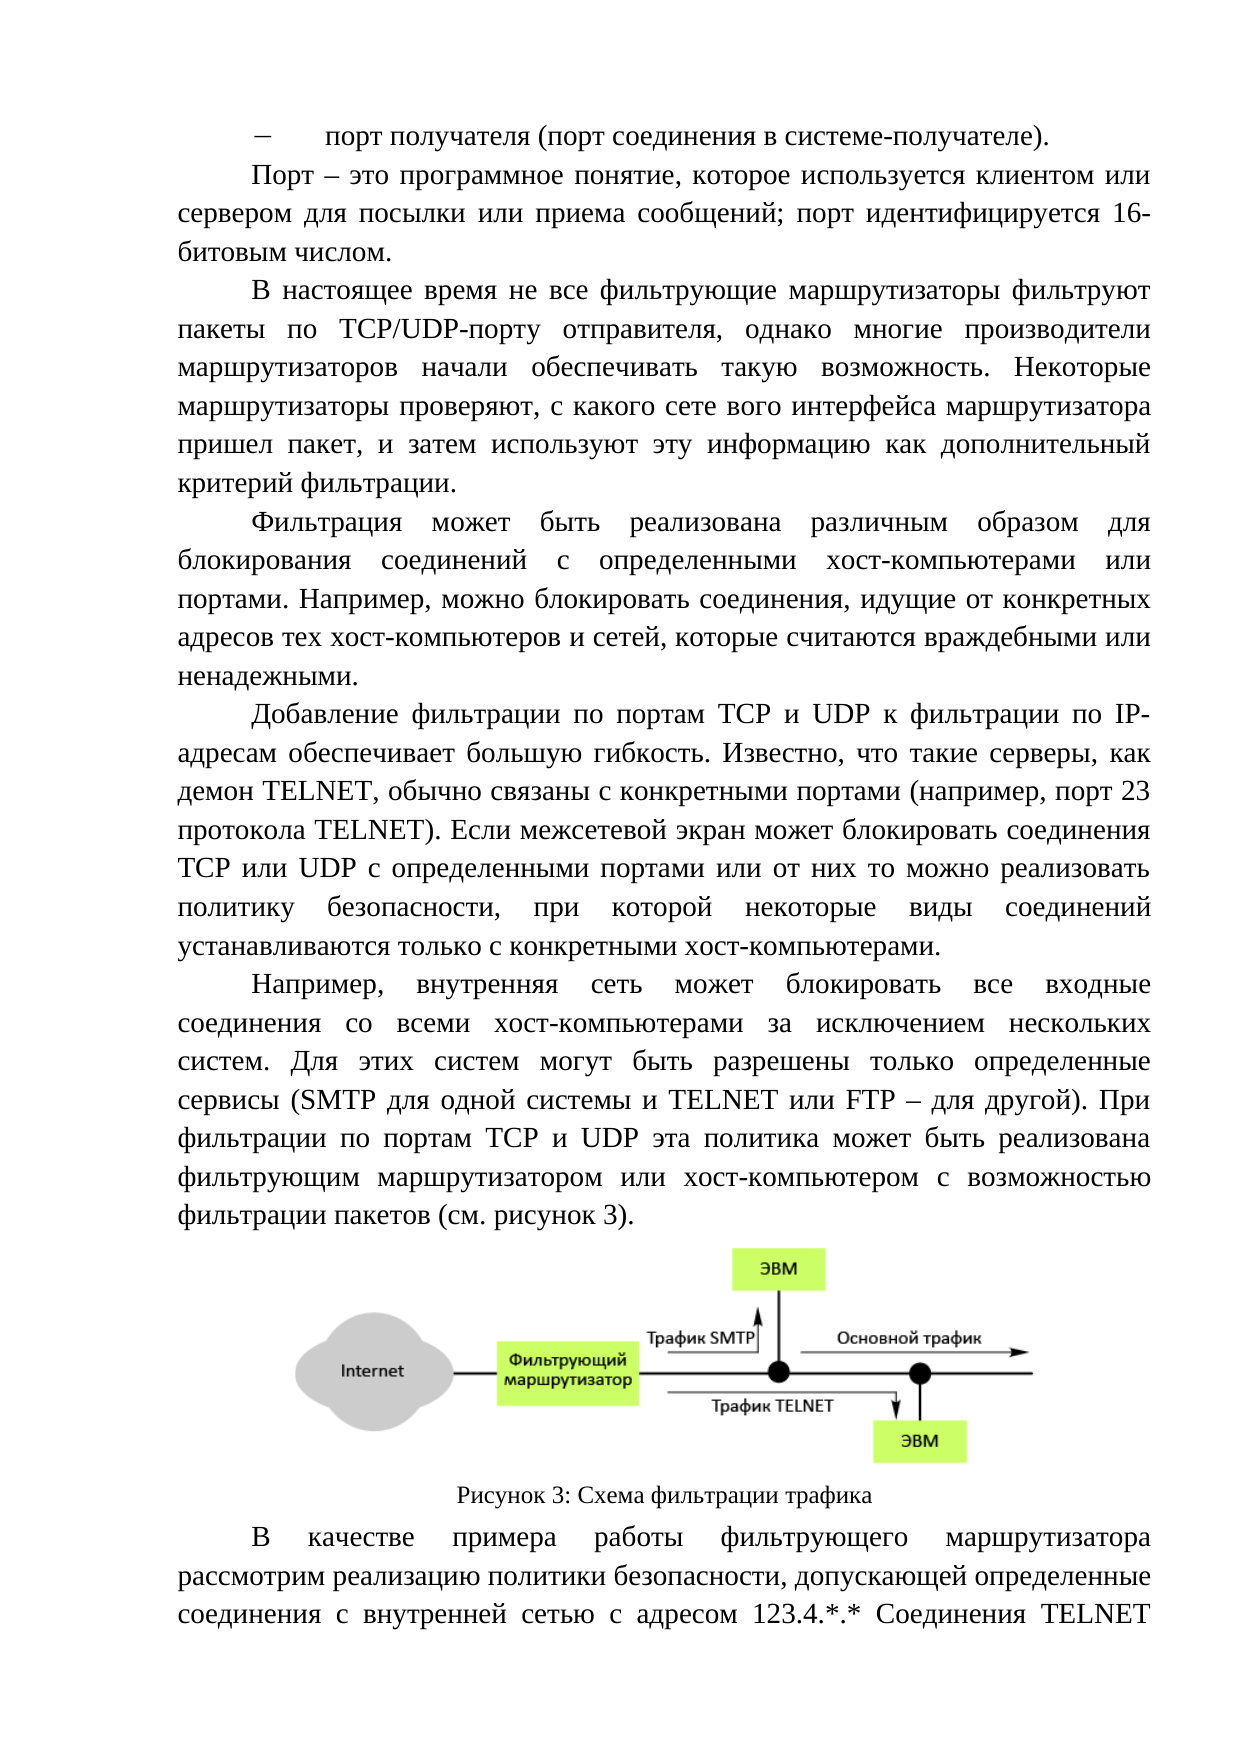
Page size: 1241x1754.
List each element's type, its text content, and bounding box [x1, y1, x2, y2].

list порт получателя (порт соединения в системе-получателе). [177, 118, 1152, 152]
text Порт – это программное понятие, которое используется клиентом или сервером для посылки или приема сообщений; порт идентифицируется 16-битовым числом. [177, 157, 1152, 267]
text В настоящее время не все фильтрующие маршрутизаторы фильтруют пакеты по TCP/UDP-пopтy отправителя, однако многие производители маршрутизаторов начали обеспечивать такую возможность. Некоторые маршрутизаторы проверяют, с какого сете вого интерфейса маршрутизатора пришел пакет, и затем используют эту информацию как дополнительный критерий фильтрации. [177, 272, 1152, 499]
text Например, внутренняя сеть может блокировать все входные соединения со всеми хост-компьютерами за исключением нескольких систем. Для этих систем могут быть разрешены только определенные сервисы (SMTP для одной системы и TELNET или FTP – для другой). При фильтрации по портам TCP и UDP эта политика может быть реализована фильтрующим маршрутизатором или хост-компьютером с возможностью фильтрации пакетов (см. рисунок 3). [177, 966, 1152, 1231]
text Рисунок 3: Схема фильтрации трафика [295, 1464, 1033, 1509]
text В качестве примера работы фильтрующего маршрутизатора рассмотрим реализацию политики безопасности, допускающей определенные соединения с внутренней сетью с адресом 123.4.*.* Соединения TELNET [177, 1236, 1152, 1630]
text Добавление фильтрации по портам TCP и UDP к фильтрации по ІР- адресам обеспечивает большую гибкость. Известно, что такие серверы, как демон TELNET, обычно связаны с конкретными портами (например, порт 23 протокола TELNET). Если межсетевой экран может блокировать соединения TCP или UDP с определенными портами или от них то можно реализовать политику безопасности, при которой некоторые виды соединений устанавливаются только с конкретными хост-компьютерами. [177, 696, 1152, 961]
picture [295, 1248, 1034, 1464]
text Фильтрация может быть реализована различным образом для блокирования соединений с определенными хост-компьютерами или портами. Например, можно блокировать соединения, идущие от конкретных адресов тех хост-компьютеров и сетей, которые считаются враждебными или ненадежными. [177, 504, 1152, 691]
